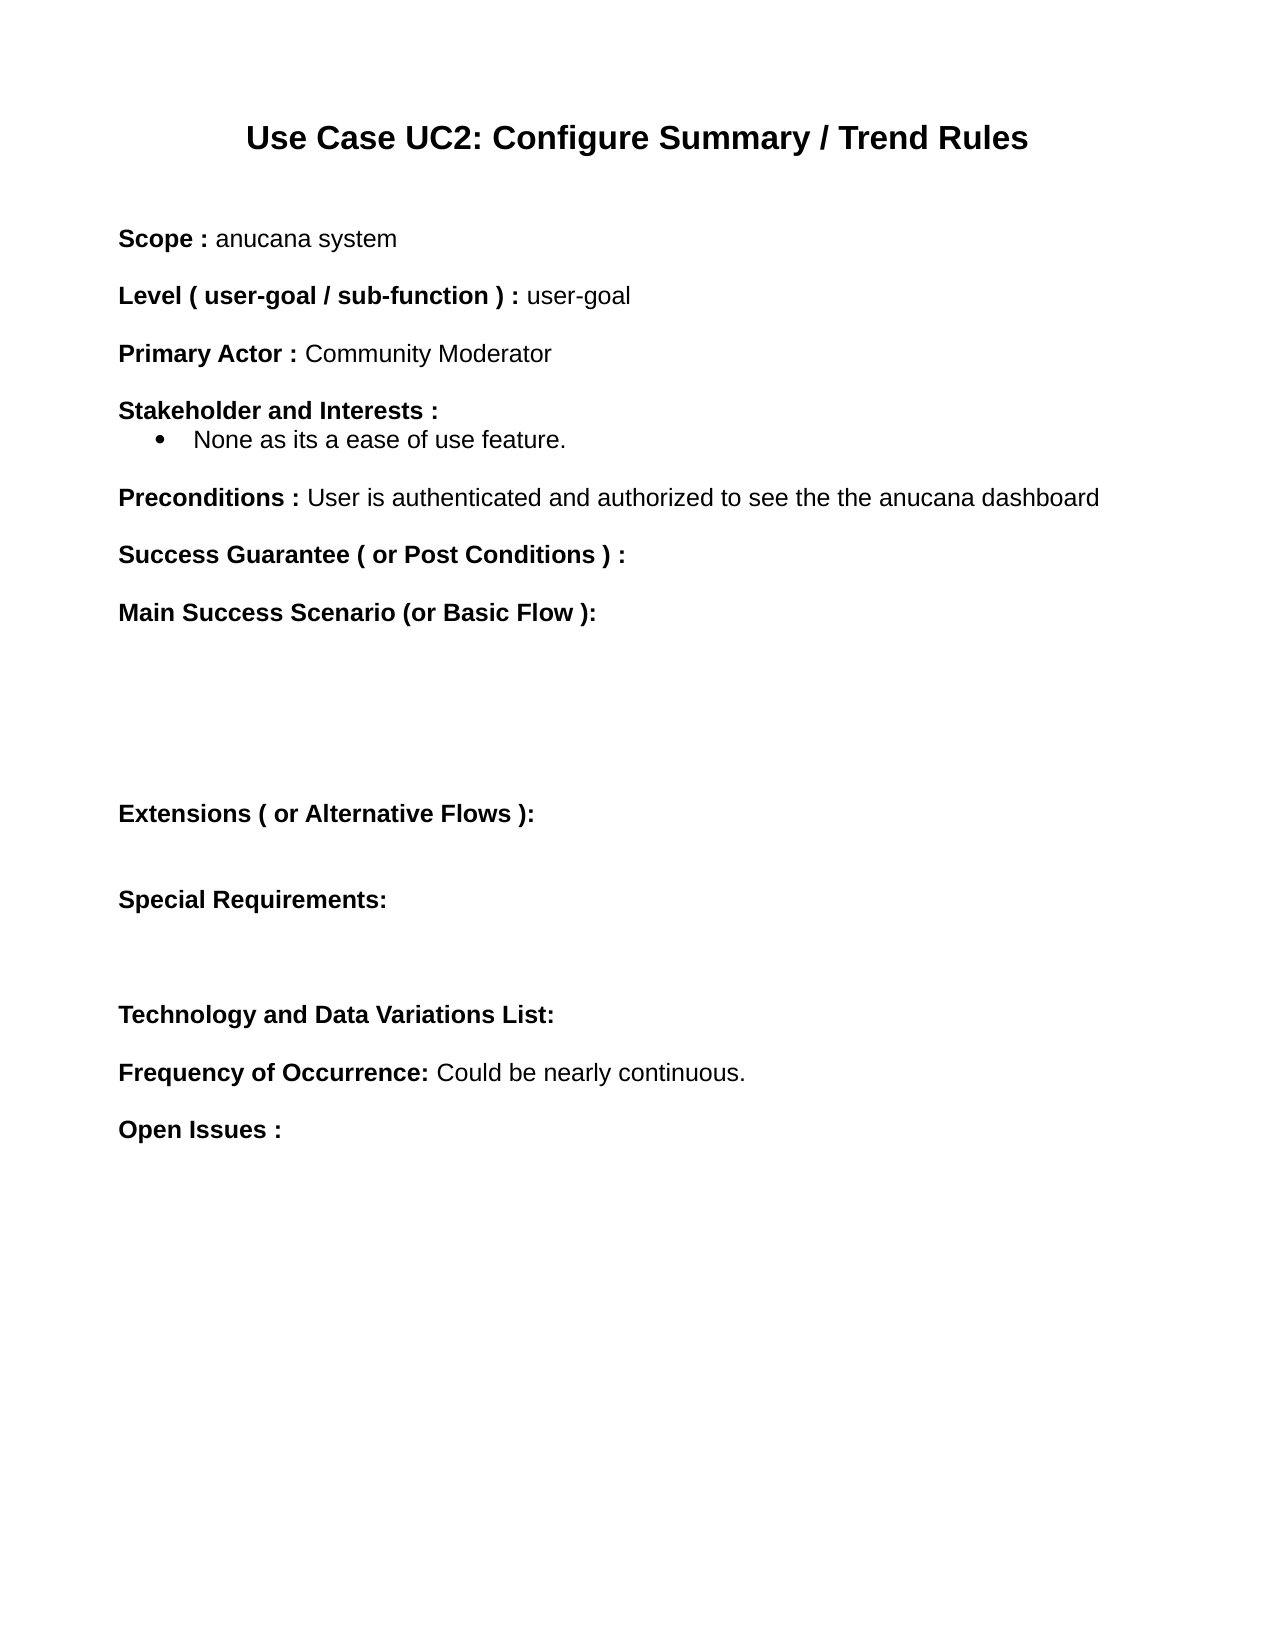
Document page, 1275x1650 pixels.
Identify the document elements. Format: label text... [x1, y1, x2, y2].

text Main Success Scenario (or Basic Flow ): [118, 598, 1157, 626]
text Frequency of Occurrence: Could be nearly continuous. [118, 1058, 1157, 1086]
text Extensions ( or Alternative Flows ): [118, 799, 1157, 828]
text Special Requirements: [118, 885, 1157, 914]
text Scope : anucana system [118, 224, 1157, 252]
list None as its a ease of use feature. [156, 425, 1157, 454]
text Primary Actor : Community Moderator [118, 339, 1157, 367]
text Technology and Data Variations List: [118, 1000, 1157, 1029]
text Level ( user-goal / sub-function ) : user-goal [118, 281, 1157, 310]
text Preconditions : User is authenticated and authorized to see the the anucana dashboard [118, 483, 1157, 511]
text Open Issues : [118, 1115, 1157, 1144]
text Use Case UC2: Configure Summary / Trend Rules [118, 118, 1157, 157]
text Success Guarantee ( or Post Conditions ) : [118, 540, 1157, 569]
text Stakeholder and Interests : [118, 396, 1157, 425]
